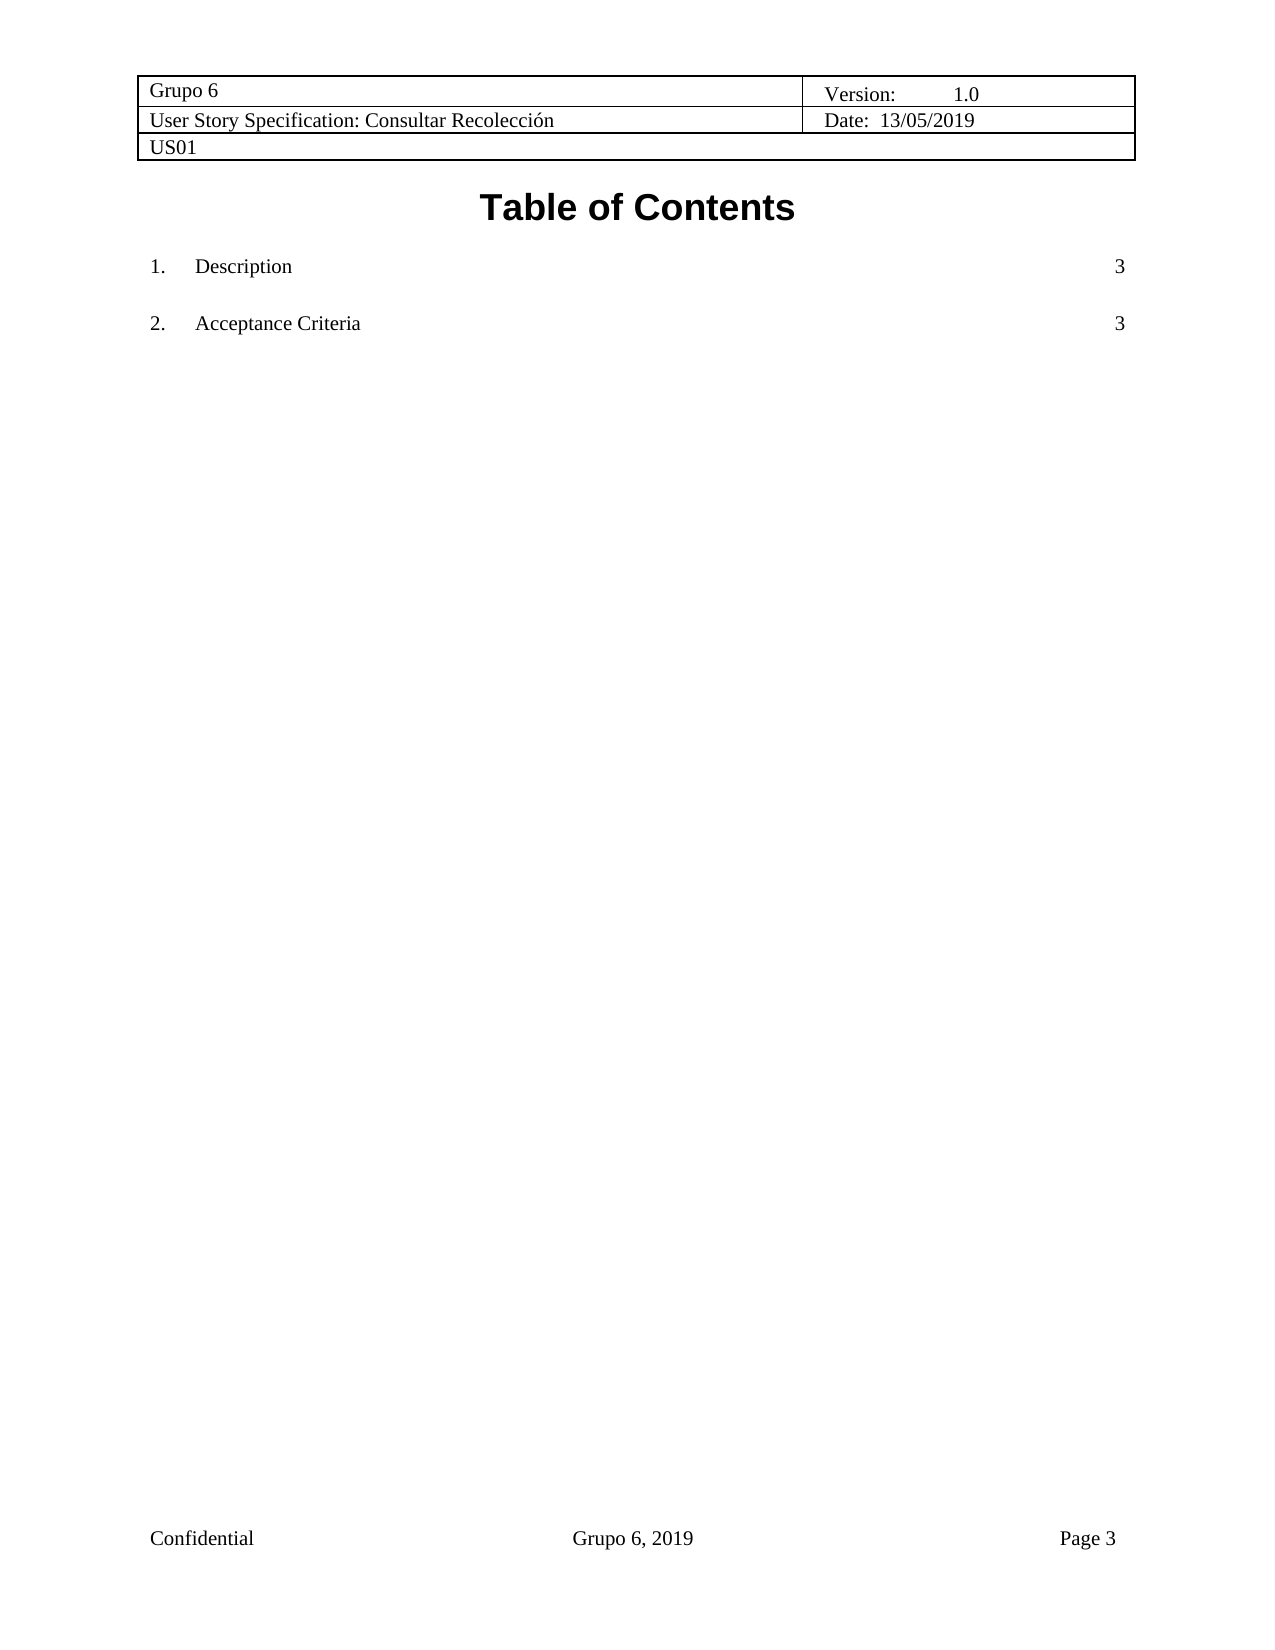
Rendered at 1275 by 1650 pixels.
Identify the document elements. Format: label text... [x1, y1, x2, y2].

text 2. Acceptance Criteria 3 [150, 310, 1050, 335]
text 1. Description 3 [150, 253, 1050, 278]
subtitle Table of Contents [150, 185, 1125, 228]
